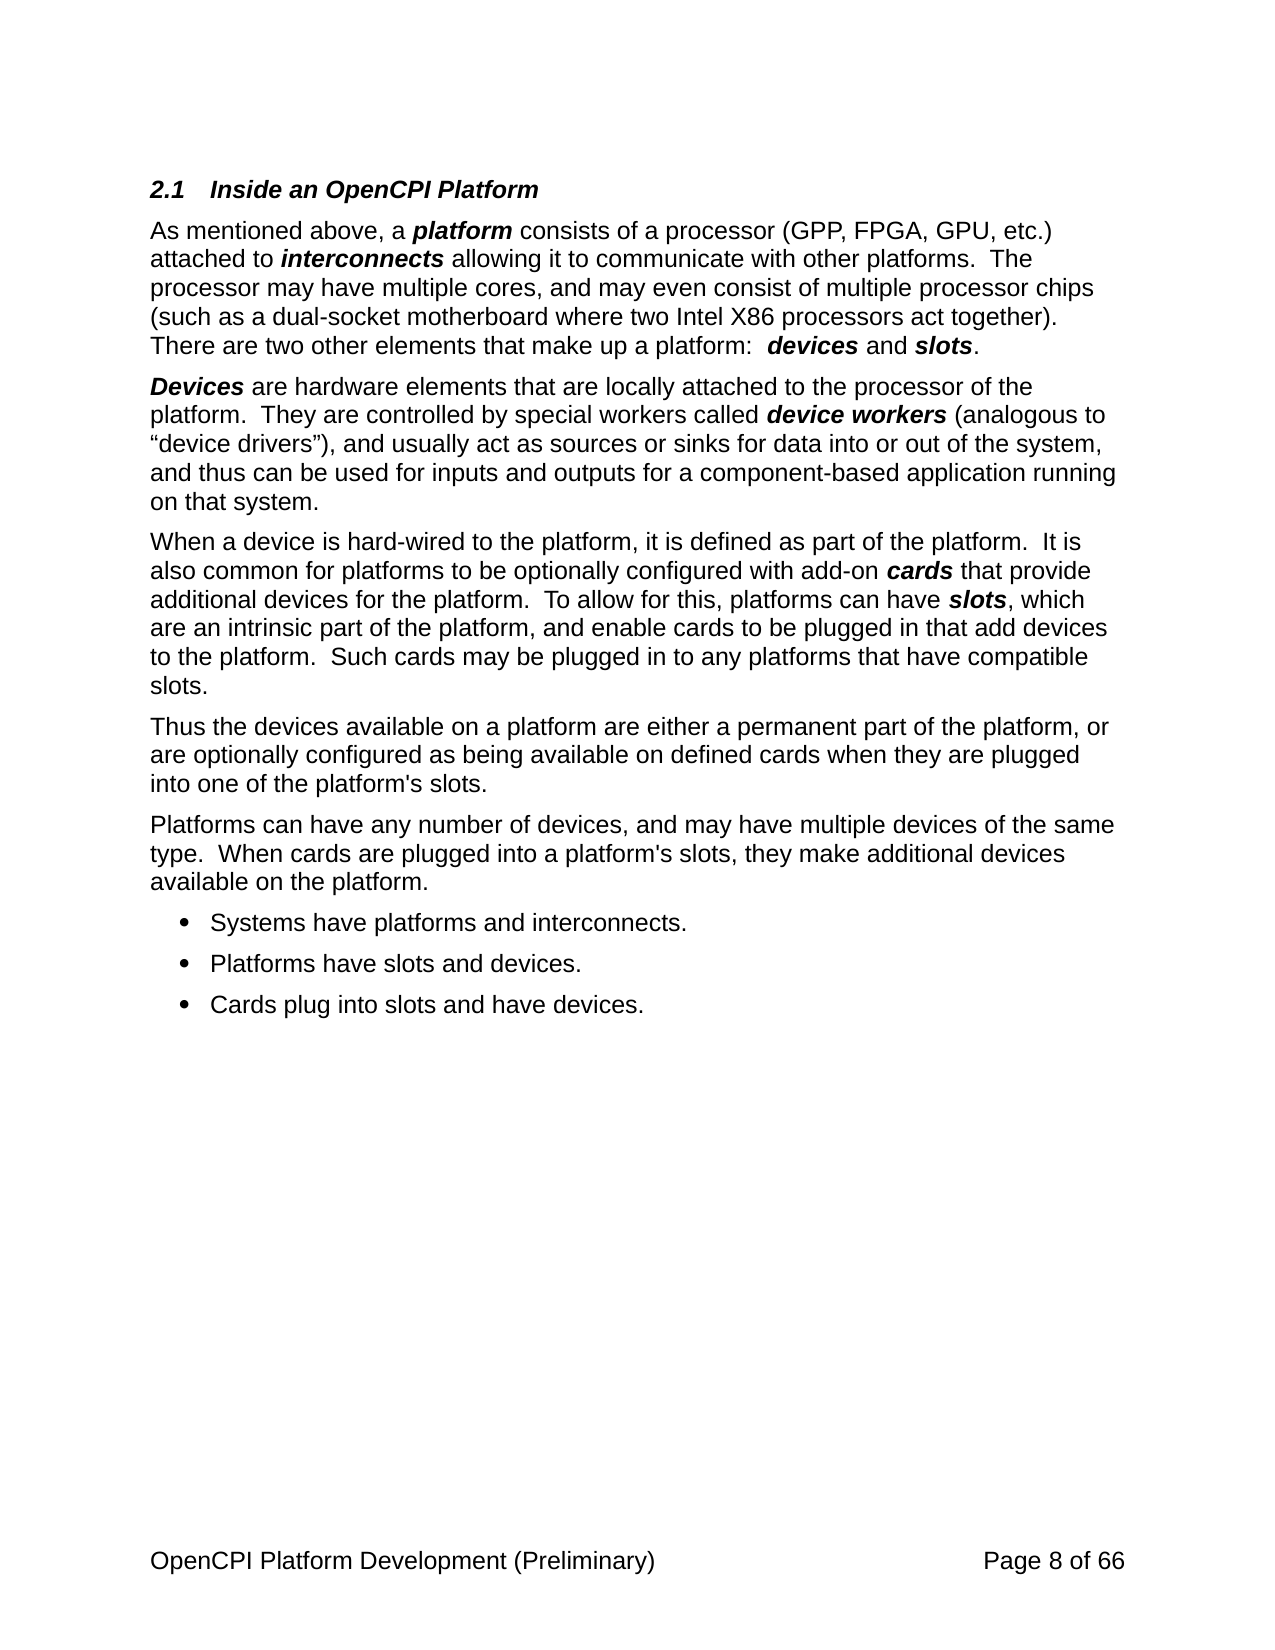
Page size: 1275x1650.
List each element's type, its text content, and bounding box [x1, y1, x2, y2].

list Systems have platforms and interconnects. [180, 908, 1125, 937]
list Platforms have slots and devices. [180, 949, 1125, 978]
text Thus the devices available on a platform are either a permanent part of the platform, or are optionally configured as being available on defined cards when they are plugged into one of the platform's slots. [150, 712, 1125, 798]
text Platforms can have any number of devices, and may have multiple devices of the same type. When cards are plugged into a platform's slots, they make additional devices available on the platform. [150, 810, 1125, 896]
list Cards plug into slots and have devices. [180, 990, 1125, 1019]
subtitle Inside an OpenCPI Platform [150, 175, 1125, 204]
text When a device is hard-wired to the platform, it is defined as part of the platform. It is also common for platforms to be optionally configured with add-on cards that provide additional devices for the platform. To allow for this, platforms can have slots, which are an intrinsic part of the platform, and enable cards to be plugged in that add devices to the platform. Such cards may be plugged in to any platforms that have compatible slots. [150, 527, 1125, 700]
text As mentioned above, a platform consists of a processor (GPP, FPGA, GPU, etc.) attached to interconnects allowing it to communicate with other platforms. The processor may have multiple cores, and may even consist of multiple processor chips (such as a dual-socket motherboard where two Intel X86 processors act together). There are two other elements that make up a platform: devices and slots. [150, 216, 1125, 359]
text Devices are hardware elements that are locally attached to the processor of the platform. They are controlled by special workers called device workers (analogous to “device drivers”), and usually act as sources or sinks for data into or out of the system, and thus can be used for inputs and outputs for a component-based application running on that system. [150, 371, 1125, 515]
